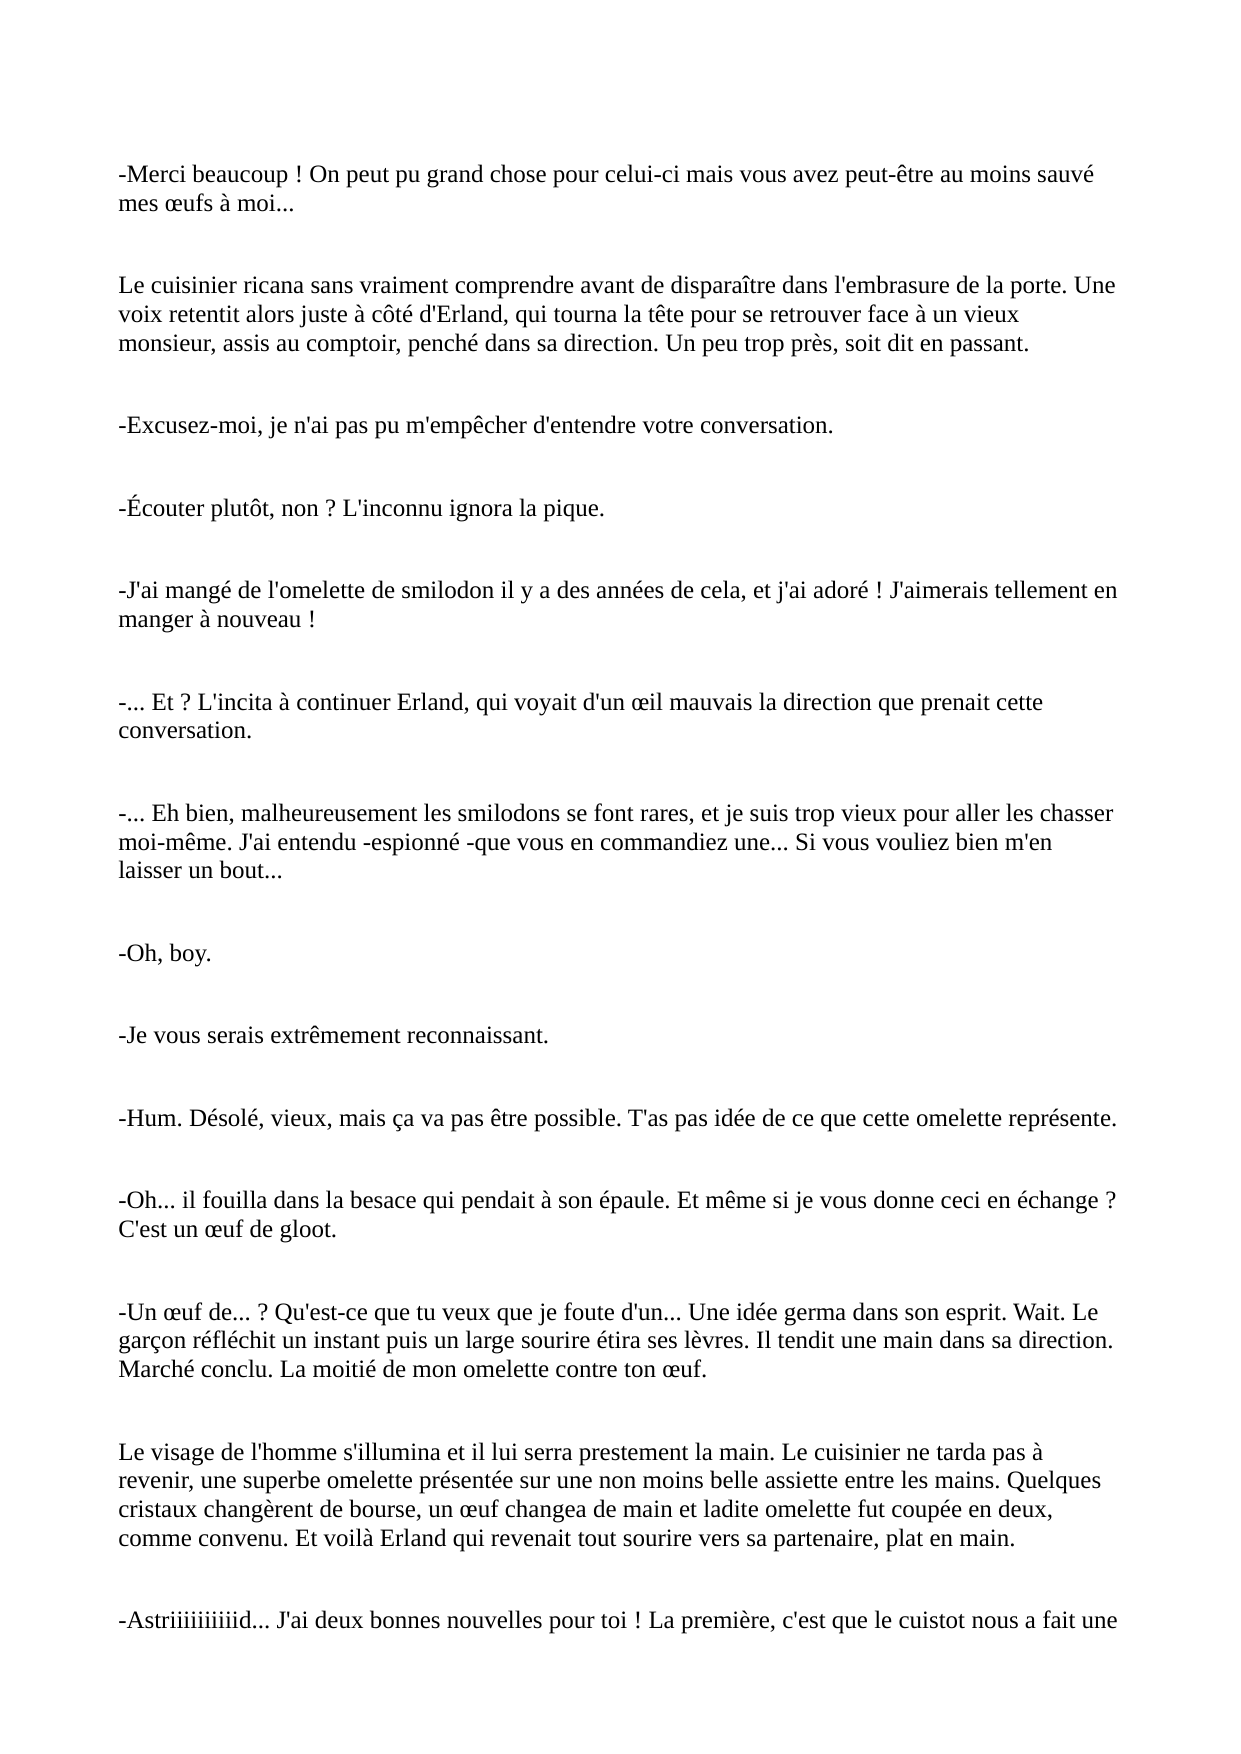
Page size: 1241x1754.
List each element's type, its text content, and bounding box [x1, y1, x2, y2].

text -Hum. Désolé, vieux, mais ça va pas être possible. T'as pas idée de ce que cette omelette représente. [118, 1103, 1122, 1132]
text -Oh... il fouilla dans la besace qui pendait à son épaule. Et même si je vous donne ceci en échange ? C'est un œuf de gloot. [118, 1186, 1122, 1243]
text Le cuisinier ricana sans vraiment comprendre avant de disparaître dans l'embrasure de la porte. Une voix retentit alors juste à côté d'Erland, qui tourna la tête pour se retrouver face à un vieux monsieur, assis au comptoir, penché dans sa direction. Un peu trop près, soit dit en passant. [118, 271, 1122, 357]
text -Astriiiiiiiiiid... J'ai deux bonnes nouvelles pour toi ! La première, c'est que le cuistot nous a fait une [118, 1606, 1122, 1634]
text -... Et ? L'incita à continuer Erland, qui voyait d'un œil mauvais la direction que prenait cette conversation. [118, 687, 1122, 744]
text -Je vous serais extrêmement reconnaissant. [118, 1021, 1122, 1049]
text -Un œuf de... ? Qu'est-ce que tu veux que je foute d'un... Une idée germa dans son esprit. Wait. Le garçon réfléchit un instant puis un large sourire étira ses lèvres. Il tendit une main dans sa direction. Marché conclu. La moitié de mon omelette contre ton œuf. [118, 1297, 1122, 1383]
text -J'ai mangé de l'omelette de smilodon il y a des années de cela, et j'ai adoré ! J'aimerais tellement en manger à nouveau ! [118, 576, 1122, 633]
text -Oh, boy. [118, 938, 1122, 967]
text -Écouter plutôt, non ? L'inconnu ignora la pique. [118, 493, 1122, 522]
text Le visage de l'homme s'illumina et il lui serra prestement la main. Le cuisinier ne tarda pas à revenir, une superbe omelette présentée sur une non moins belle assiette entre les mains. Quelques cristaux changèrent de bourse, un œuf changea de main et ladite omelette fut coupée en deux, comme convenu. Et voilà Erland qui revenait tout sourire vers sa partenaire, plat en main. [118, 1437, 1122, 1552]
text -Excusez-moi, je n'ai pas pu m'empêcher d'entendre votre conversation. [118, 411, 1122, 439]
text -Merci beaucoup ! On peut pu grand chose pour celui-ci mais vous avez peut-être au moins sauvé mes œufs à moi... [118, 159, 1122, 217]
text -... Eh bien, malheureusement les smilodons se font rares, et je suis trop vieux pour aller les chasser moi-même. J'ai entendu -espionné -que vous en commandiez une... Si vous vouliez bien m'en laisser un bout... [118, 798, 1122, 884]
